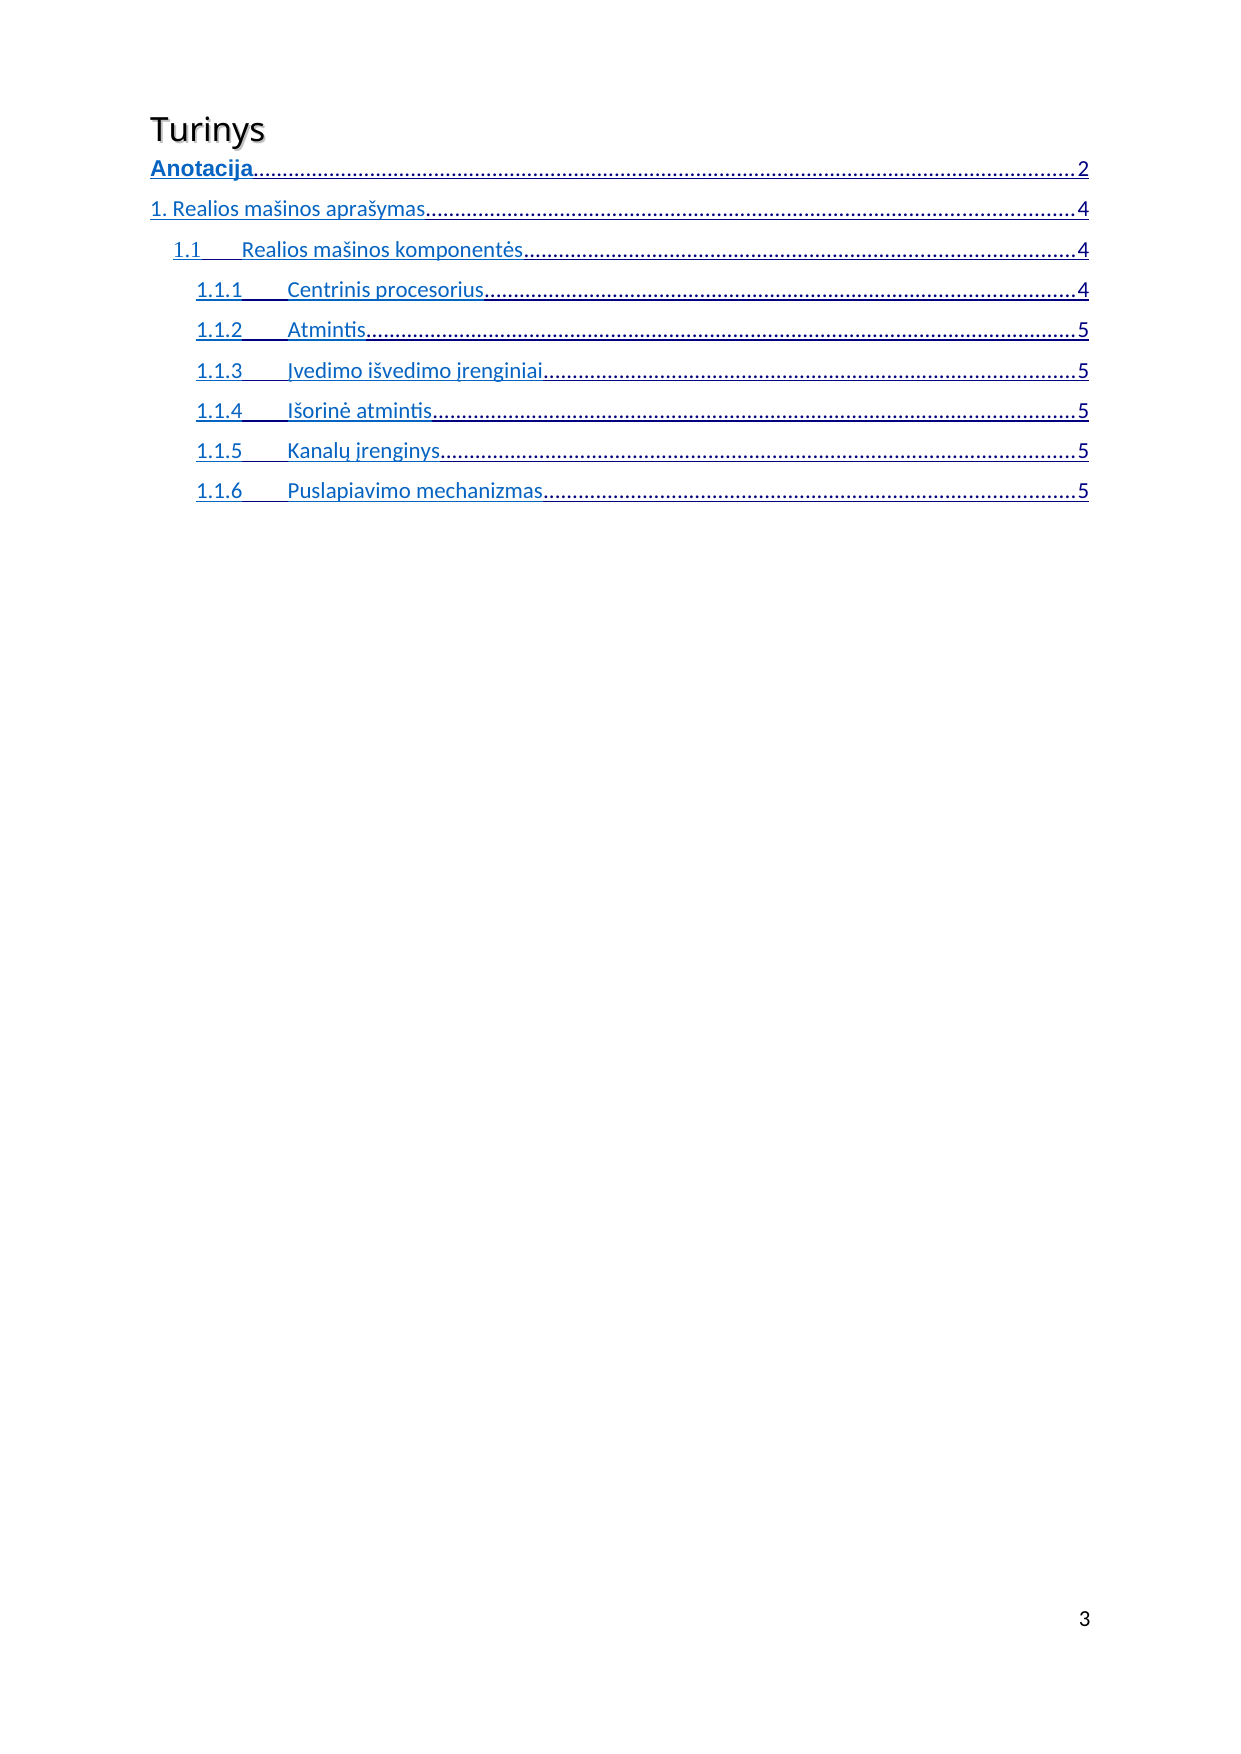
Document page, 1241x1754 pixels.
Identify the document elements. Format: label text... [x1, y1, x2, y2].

text 1.1.4 Išorinė atmintis 5 [196, 396, 1090, 424]
text Anotacija 2 [150, 154, 1090, 182]
text 1.1.5 Kanalų įrenginys 5 [196, 436, 1090, 464]
text 1.1.2 Atmintis 5 [196, 315, 1090, 343]
subtitle Turinys [150, 106, 1090, 151]
text 1.1.3 Įvedimo išvedimo įrenginiai 5 [196, 356, 1090, 384]
text 1.1.1 Centrinis procesorius 4 [196, 275, 1090, 303]
text 1. Realios mašinos aprašymas 4 [150, 194, 1090, 222]
text 1.1 Realios mašinos komponentės 4 [173, 235, 1090, 263]
text 1.1.6 Puslapiavimo mechanizmas 5 [196, 477, 1090, 505]
